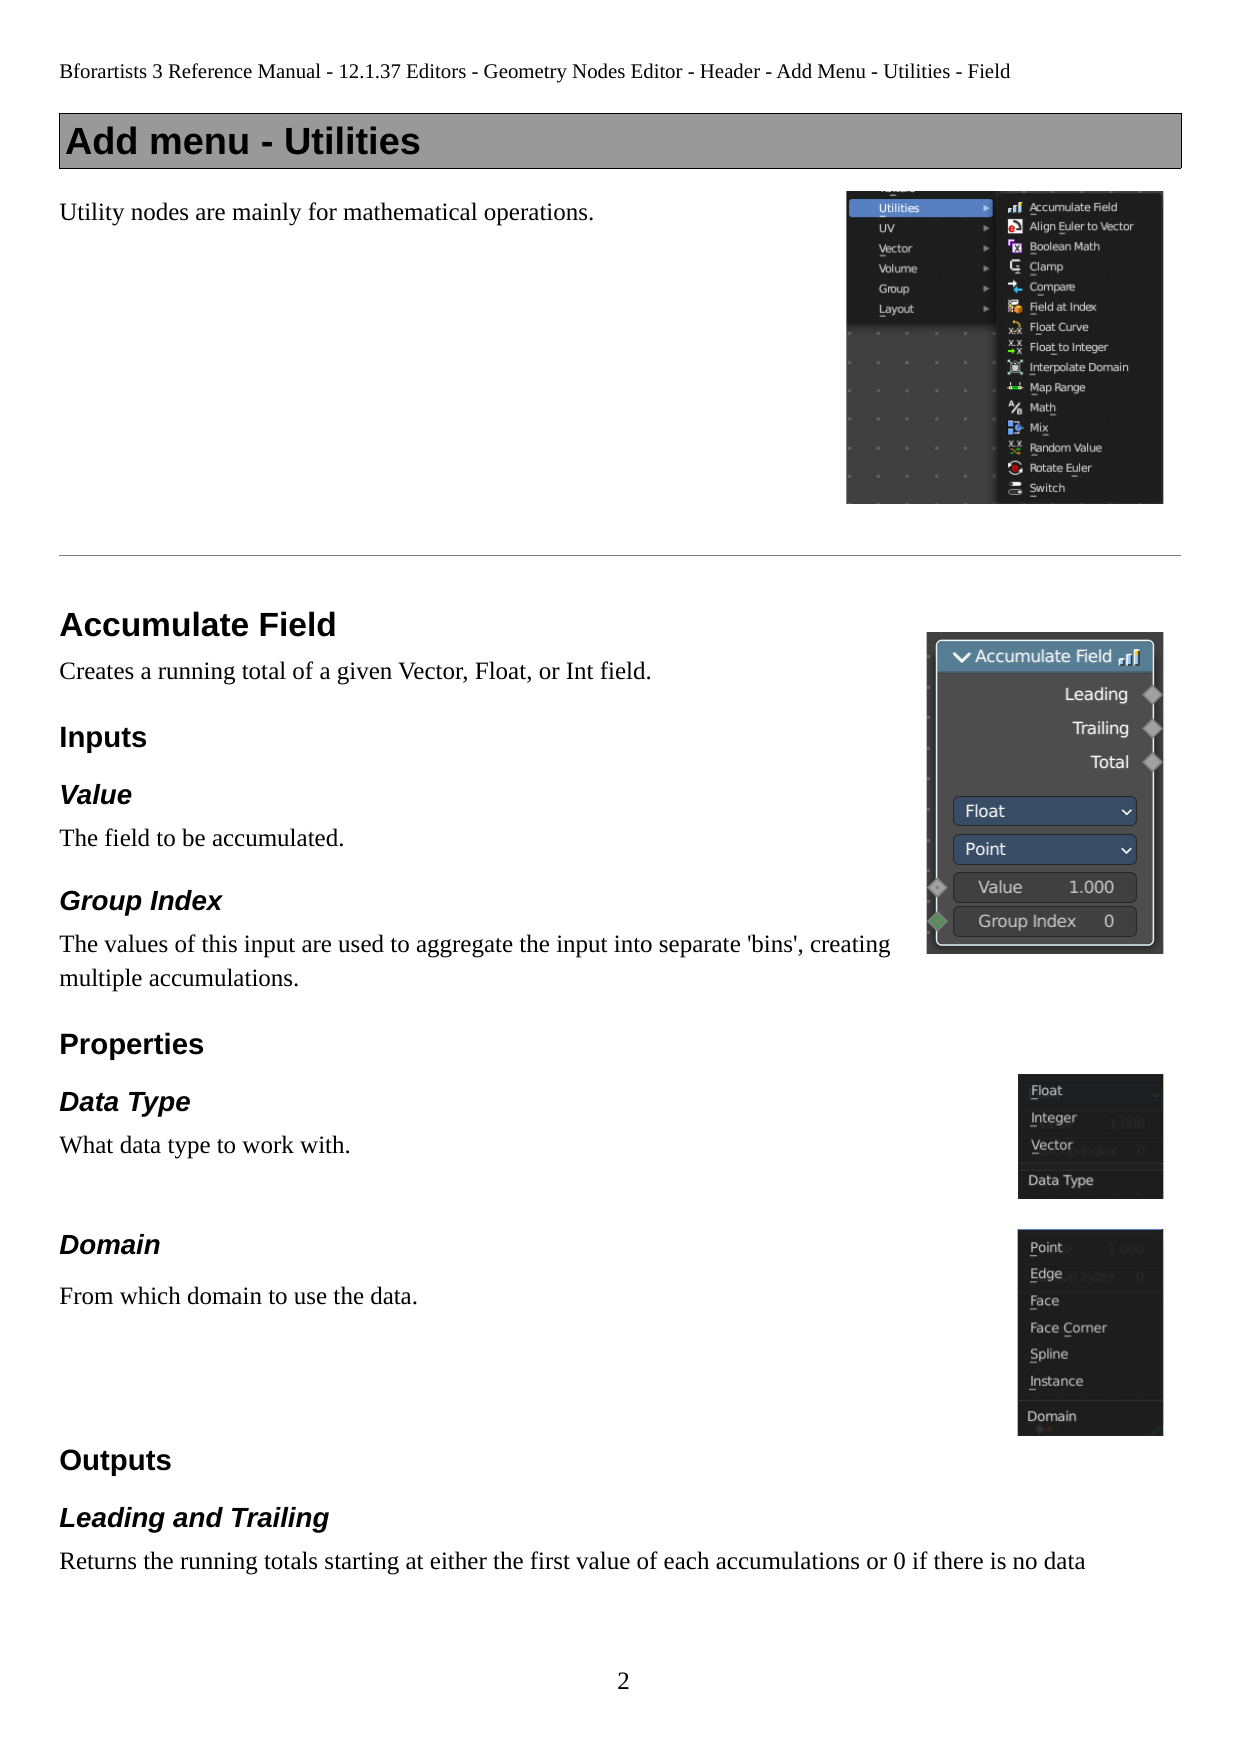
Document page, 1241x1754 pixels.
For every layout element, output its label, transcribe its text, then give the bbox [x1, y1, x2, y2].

subtitle Properties [59, 1027, 1181, 1061]
text From which domain to use the data. [59, 1281, 1017, 1310]
subtitle Outputs [59, 1443, 1181, 1477]
subtitle Accumulate Field [59, 605, 1181, 644]
subtitle Data Type [59, 1086, 1018, 1118]
picture [1018, 1074, 1164, 1199]
text Domain [59, 1228, 1181, 1260]
subtitle Value [59, 779, 926, 811]
subtitle Group Index [59, 884, 926, 916]
text The values of this input are used to aggregate the input into separate 'bins', creating multiple accumulations. [59, 929, 1181, 992]
text What data type to work with. [59, 1130, 1018, 1159]
subtitle Inputs [59, 720, 926, 754]
table_header Add menu - Utilities [60, 114, 1181, 168]
picture [846, 191, 1164, 504]
text Returns the running totals starting at either the first value of each accumulations or 0 if there is no data [59, 1546, 1181, 1575]
subtitle [1164, 779, 1181, 811]
subtitle [1164, 720, 1181, 754]
text The field to be accumulated. [59, 823, 926, 852]
subtitle [1164, 1086, 1181, 1118]
picture [926, 632, 1164, 954]
text Utility nodes are mainly for mathematical operations. [59, 197, 846, 225]
picture [1017, 1229, 1164, 1436]
text Creates a running total of a given Vector, Float, or Int field. [59, 656, 926, 685]
subtitle Leading and Trailing [59, 1502, 1181, 1533]
subtitle [1164, 884, 1181, 916]
